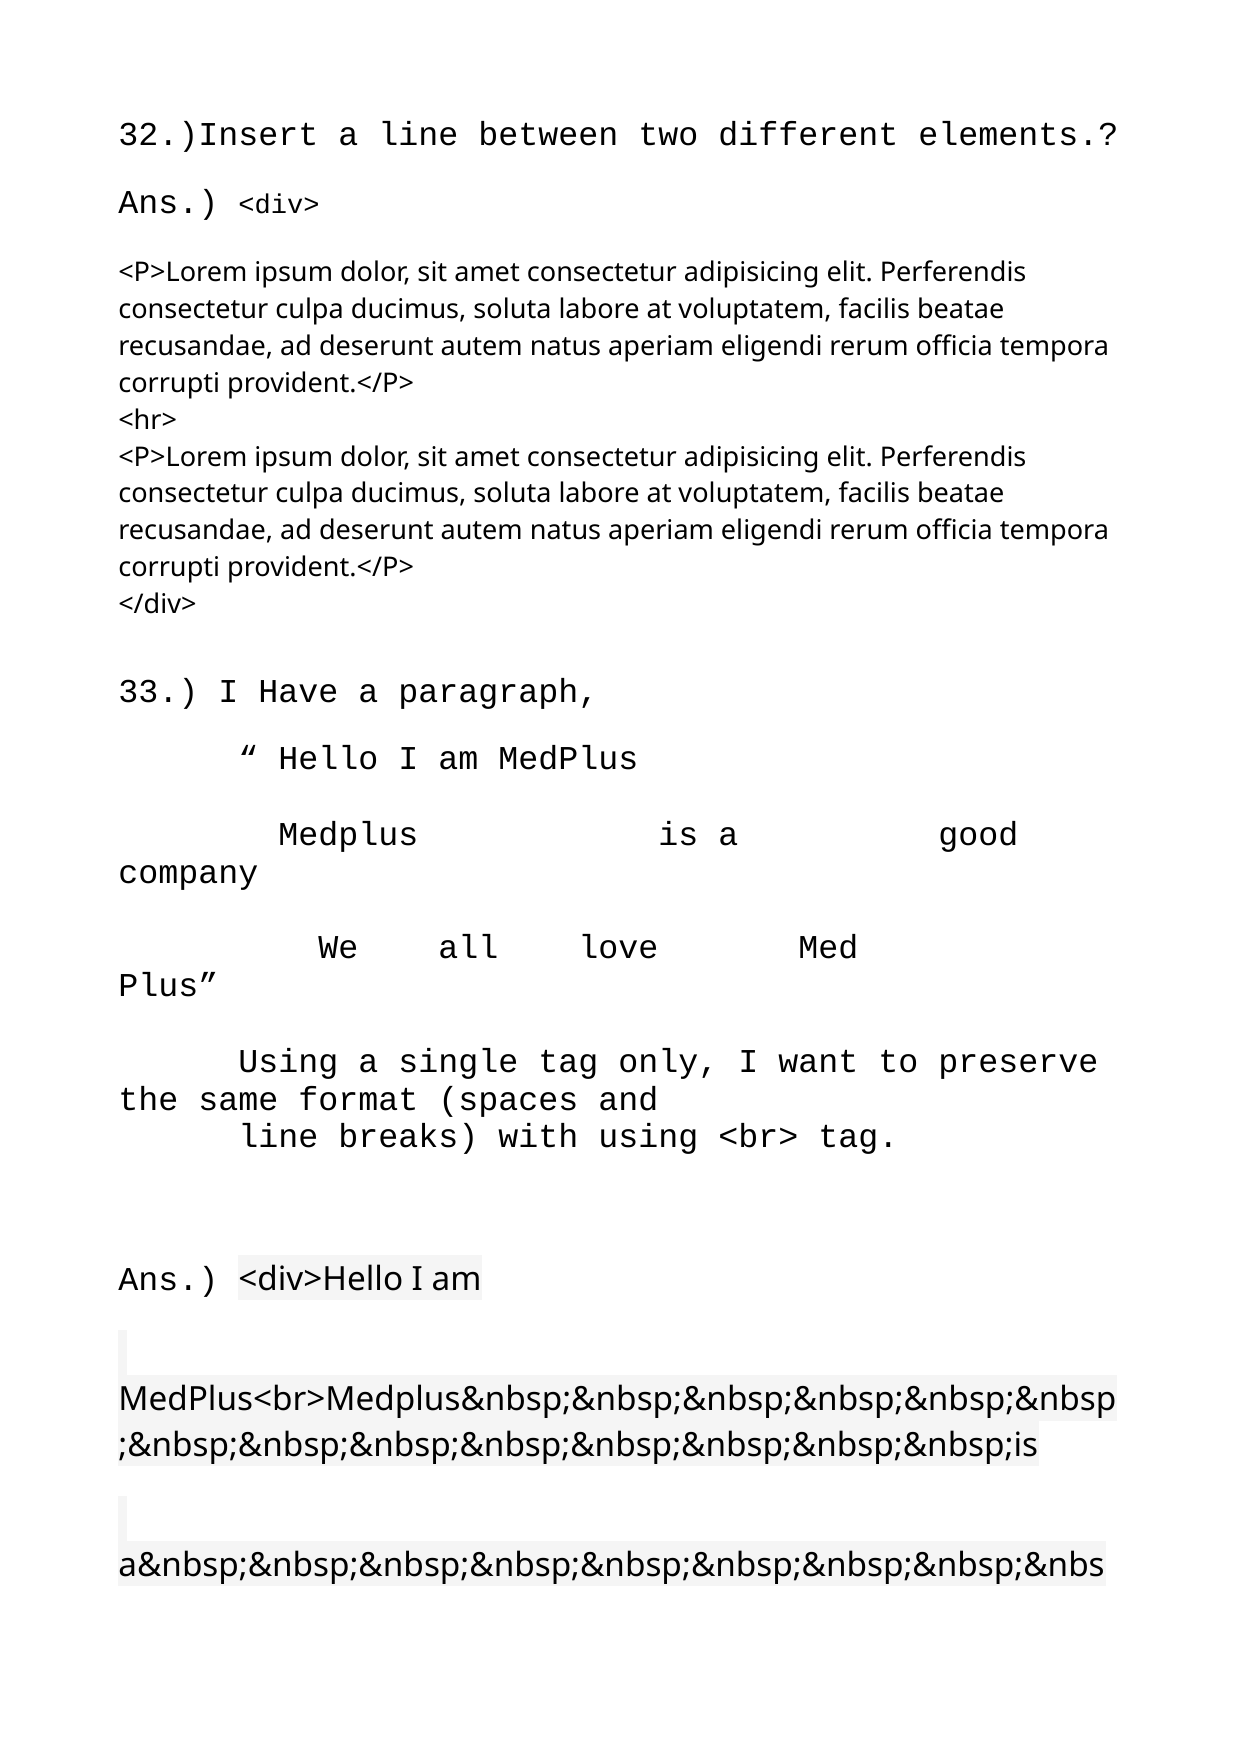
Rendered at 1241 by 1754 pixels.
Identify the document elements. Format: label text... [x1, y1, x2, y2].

text <P>Lorem ipsum dolor, sit amet consectetur adipisicing elit. Perferendis consectetur culpa ducimus, soluta labore at voluptatem, facilis beatae recusandae, ad deserunt autem natus aperiam eligendi rerum officia tempora corrupti provident.</P> [118, 253, 1122, 400]
text 32.)Insert a line between two different elements.? [118, 118, 1122, 156]
text MedPlus<br>Medplus&nbsp;&nbsp;&nbsp;&nbsp;&nbsp;&nbsp;&nbsp;&nbsp;&nbsp;&nbsp;&nbsp;&nbsp;&nbsp;&nbsp;is [118, 1330, 1122, 1466]
text line breaks) with using <br> tag. [118, 1120, 1122, 1158]
text Using a single tag only, I want to preserve the same format (spaces and [118, 1044, 1122, 1120]
text We all love Med Plus” [118, 931, 1122, 1007]
text Ans.) <div> [118, 185, 1122, 223]
text </div> [118, 584, 1122, 621]
text a&nbsp;&nbsp;&nbsp;&nbsp;&nbsp;&nbsp;&nbsp;&nbsp;&nbs [118, 1496, 1122, 1586]
text 33.) I Have a paragraph, [118, 674, 1122, 712]
text Ans.) <div>Hello I am [118, 1254, 1122, 1300]
text “ Hello I am MedPlus [118, 742, 1122, 780]
text <P>Lorem ipsum dolor, sit amet consectetur adipisicing elit. Perferendis consectetur culpa ducimus, soluta labore at voluptatem, facilis beatae recusandae, ad deserunt autem natus aperiam eligendi rerum officia tempora corrupti provident.</P> [118, 437, 1122, 584]
text <hr> [118, 400, 1122, 437]
text Medplus is a good company [118, 817, 1122, 893]
